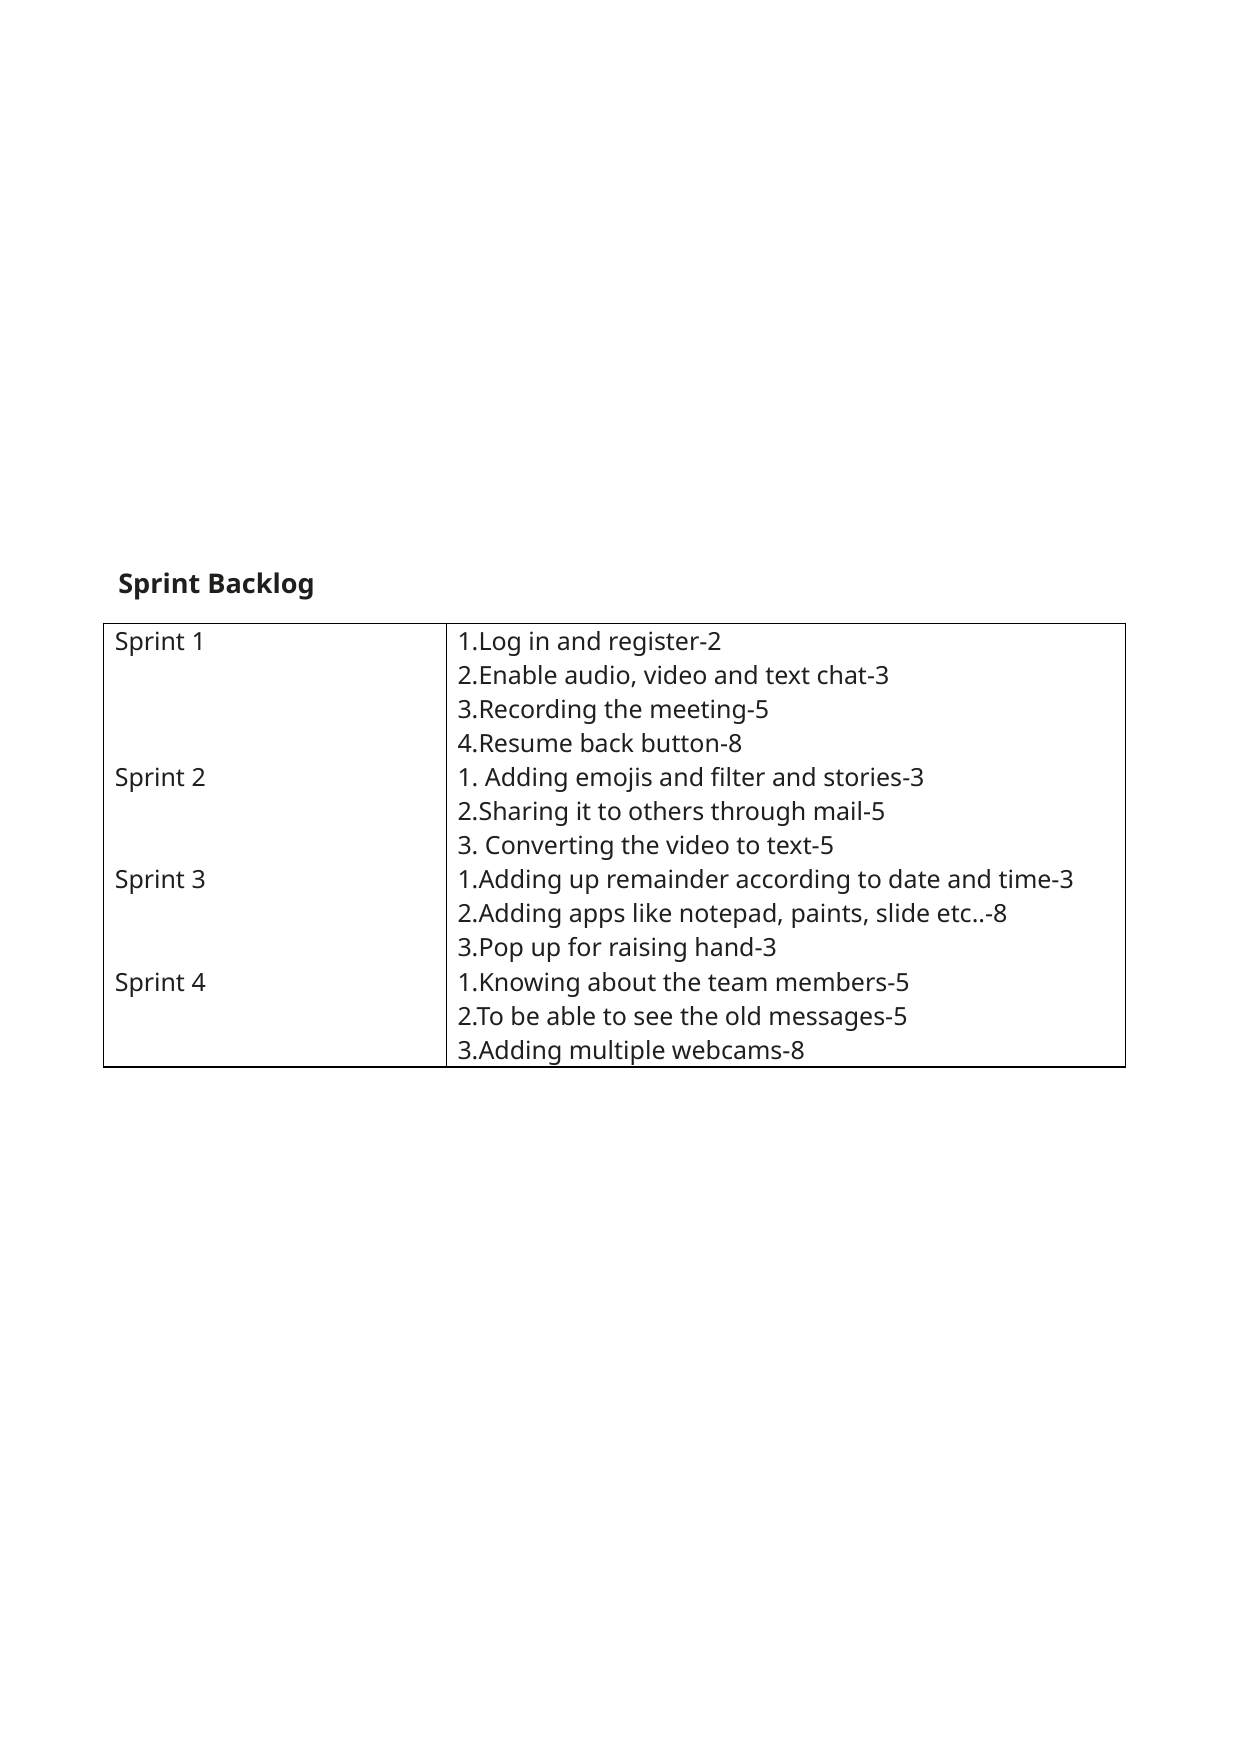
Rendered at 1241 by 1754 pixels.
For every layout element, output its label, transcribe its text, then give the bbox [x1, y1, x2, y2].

table_cell Sprint 2 [104, 760, 446, 862]
table_header 1.Log in and register-2 2.Enable audio, video and text chat-3 3.Recording the meeting-5 4.Resume back button-8 [447, 624, 1125, 760]
text Sprint Backlog [118, 564, 1122, 601]
table_cell Sprint 4 [104, 964, 446, 1066]
table_cell Sprint 3 [104, 862, 446, 964]
table_cell 1. Adding emojis and filter and stories-3 2.Sharing it to others through mail-5 3. Converting the video to text-5 [447, 760, 1125, 862]
table_cell 1.Adding up remainder according to date and time-3 2.Adding apps like notepad, paints, slide etc..-8 3.Pop up for raising hand-3 [447, 862, 1125, 964]
table_header Sprint 1 [104, 624, 446, 760]
table_cell 1.Knowing about the team members-5 2.To be able to see the old messages-5 3.Adding multiple webcams-8 [447, 964, 1125, 1066]
